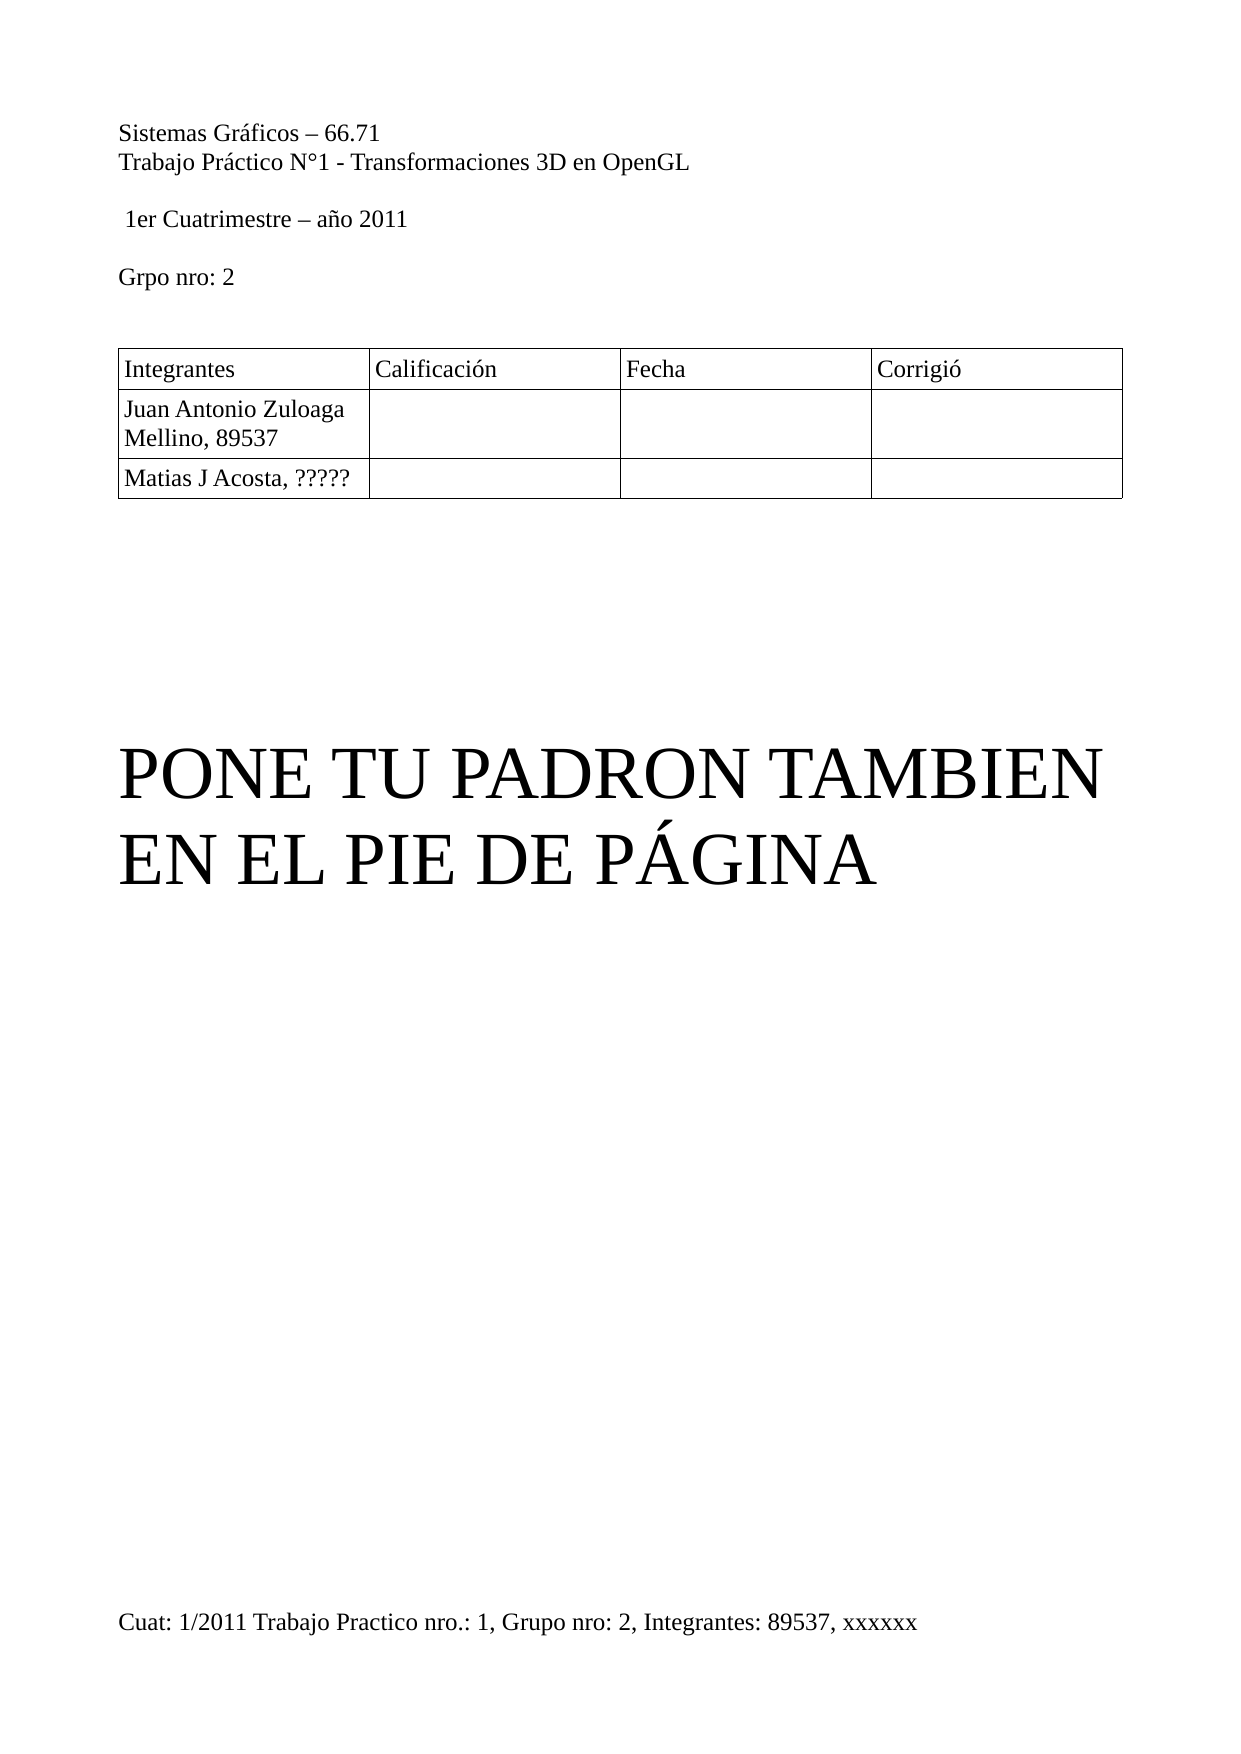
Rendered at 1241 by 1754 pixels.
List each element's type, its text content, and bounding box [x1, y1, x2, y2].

table_cell [872, 459, 1122, 498]
table_cell Juan Antonio Zuloaga Mellino, 89537 [119, 390, 369, 457]
table_header Calificación [370, 349, 620, 388]
table_cell Matias J Acosta, ????? [119, 459, 369, 498]
table_cell [621, 459, 871, 498]
text Grpo nro: 2 [118, 262, 1122, 291]
table_header Corrigió [872, 349, 1122, 388]
text Trabajo Práctico N°1 - Transformaciones 3D en OpenGL [118, 147, 1122, 176]
table_cell [370, 459, 620, 498]
text Sistemas Gráficos – 66.71 [118, 118, 1122, 147]
text PONE TU PADRON TAMBIEN EN EL PIE DE PÁGINA [118, 728, 1122, 900]
table_cell [872, 390, 1122, 457]
text 1er Cuatrimestre – año 2011 [118, 204, 1122, 233]
table_header Fecha [621, 349, 871, 388]
table_cell [370, 390, 620, 457]
table_cell [621, 390, 871, 457]
table_header Integrantes [119, 349, 369, 388]
